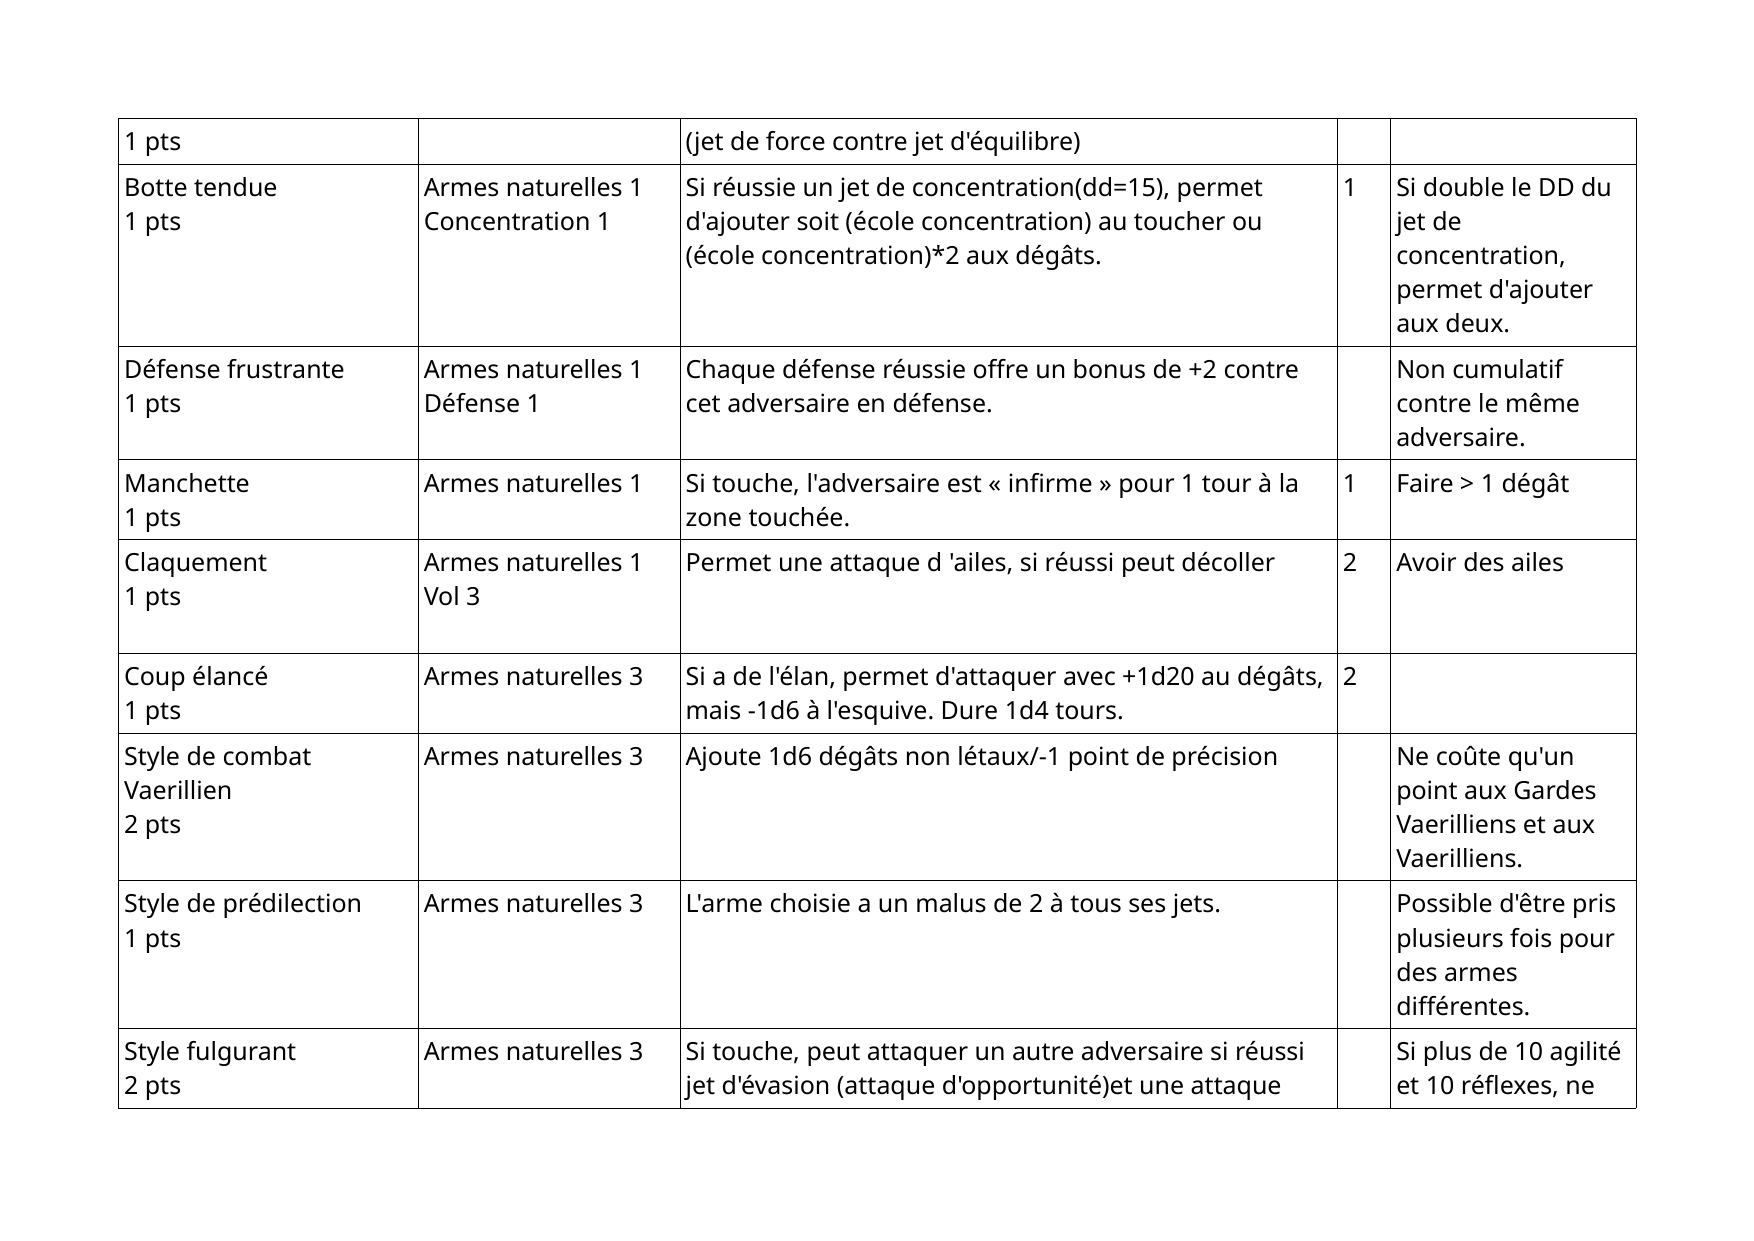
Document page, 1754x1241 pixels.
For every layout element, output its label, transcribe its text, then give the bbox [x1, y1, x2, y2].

table_cell Non cumulatif contre le même adversaire. [1391, 347, 1636, 459]
table_cell Style fulgurant 2 pts [119, 1029, 418, 1108]
table_cell Ne coûte qu'un point aux Gardes Vaerilliens et aux Vaerilliens. [1391, 734, 1636, 880]
table_cell [419, 119, 680, 164]
table_cell Si a de l'élan, permet d'attaquer avec +1d20 au dégâts, mais -1d6 à l'esquive. Dure 1d4 tours. [681, 654, 1337, 732]
table_cell Armes naturelles 3 [419, 881, 680, 1028]
table_cell 2 [1338, 654, 1390, 732]
table_cell 1 [1338, 460, 1390, 539]
table_cell [1391, 654, 1636, 732]
table_cell Armes naturelles 3 [419, 734, 680, 880]
table_cell Si réussie un jet de concentration(dd=15), permet d'ajouter soit (école concentration) au toucher ou (école concentration)*2 aux dégâts. [681, 165, 1337, 346]
table_cell 1 [1338, 165, 1390, 346]
table_cell Si touche, l'adversaire est « infirme » pour 1 tour à la zone touchée. [681, 460, 1337, 539]
table_cell Armes naturelles 1 Défense 1 [419, 347, 680, 459]
table_cell Armes naturelles 1 Concentration 1 [419, 165, 680, 346]
table_cell Armes naturelles 3 [419, 1029, 680, 1108]
table_cell [1338, 1029, 1390, 1108]
table_cell [1338, 881, 1390, 1028]
table_cell Armes naturelles 1 Vol 3 [419, 540, 680, 653]
table_cell Style de prédilection 1 pts [119, 881, 418, 1028]
table_cell L'arme choisie a un malus de 2 à tous ses jets. [681, 881, 1337, 1028]
table_cell Avoir des ailes [1391, 540, 1636, 653]
table_cell Si plus de 10 agilité et 10 réflexes, ne [1391, 1029, 1636, 1108]
table_cell Si double le DD du jet de concentration, permet d'ajouter aux deux. [1391, 165, 1636, 346]
table_cell [1338, 119, 1390, 164]
table_cell Chaque défense réussie offre un bonus de +2 contre cet adversaire en défense. [681, 347, 1337, 459]
table_cell Armes naturelles 3 [419, 654, 680, 732]
table_cell Style de combat Vaerillien 2 pts [119, 734, 418, 880]
table_cell 1 pts [119, 119, 418, 164]
table_cell Claquement 1 pts [119, 540, 418, 653]
table_cell Défense frustrante 1 pts [119, 347, 418, 459]
table_cell Botte tendue 1 pts [119, 165, 418, 346]
table_cell Armes naturelles 1 [419, 460, 680, 539]
table_cell 2 [1338, 540, 1390, 653]
table_cell Permet une attaque d 'ailes, si réussi peut décoller [681, 540, 1337, 653]
table_cell [1338, 347, 1390, 459]
table_cell (jet de force contre jet d'équilibre) [681, 119, 1337, 164]
table_cell [1338, 734, 1390, 880]
table_cell Faire > 1 dégât [1391, 460, 1636, 539]
table_cell Possible d'être pris plusieurs fois pour des armes différentes. [1391, 881, 1636, 1028]
table_cell [1391, 119, 1636, 164]
table_cell Manchette 1 pts [119, 460, 418, 539]
table_cell Coup élancé 1 pts [119, 654, 418, 732]
table_cell Ajoute 1d6 dégâts non létaux/-1 point de précision [681, 734, 1337, 880]
table_cell Si touche, peut attaquer un autre adversaire si réussi jet d'évasion (attaque d'opportunité)et une attaque [681, 1029, 1337, 1108]
